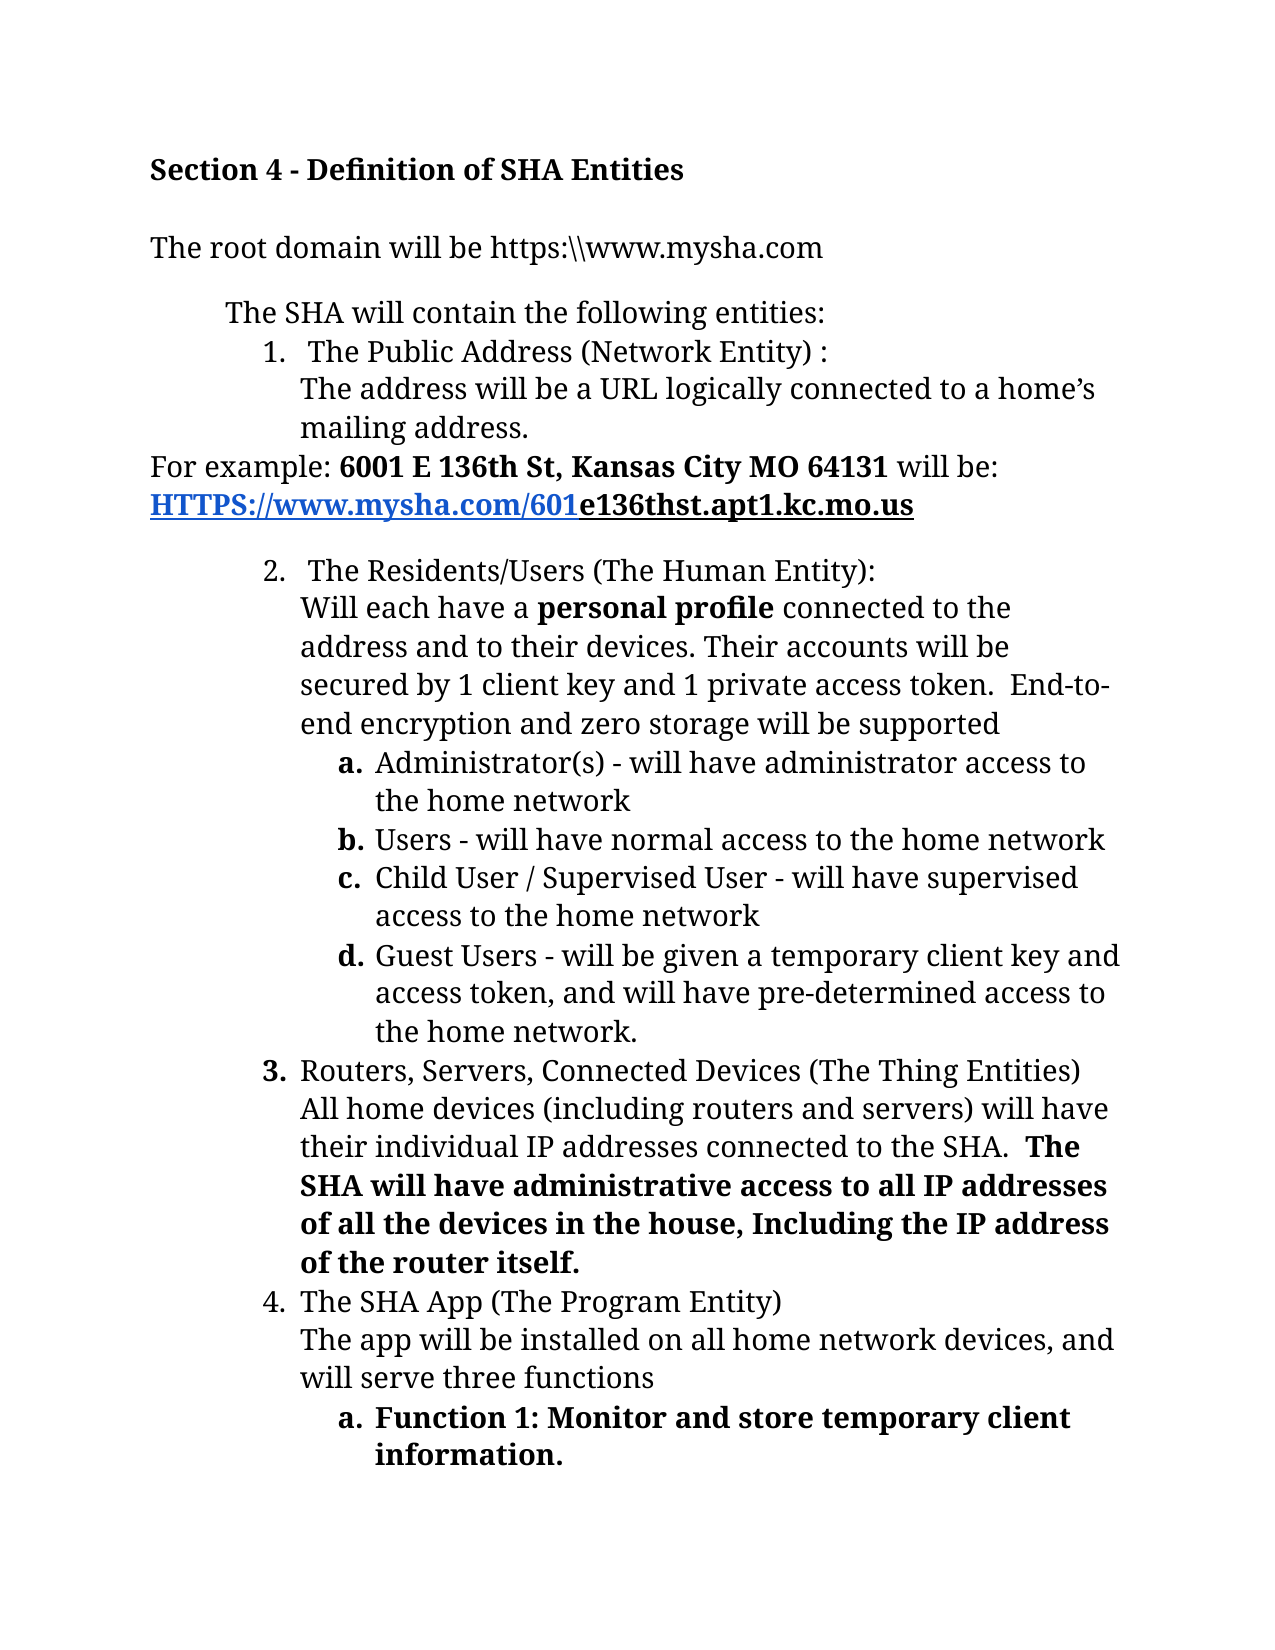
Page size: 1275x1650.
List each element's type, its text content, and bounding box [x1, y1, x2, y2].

text Section 4 - Definition of SHA Entities [150, 150, 1125, 188]
list Users - will have normal access to the home network [337, 820, 1125, 858]
list Routers, Servers, Connected Devices (The Thing Entities) All home devices (including routers and servers) will have their individual IP addresses connected to the SHA. The SHA will have administrative access to all IP addresses of all the devices in the house, Including the IP address of the router itself. [262, 1051, 1125, 1282]
list Function 1: Monitor and store temporary client information. [337, 1397, 1125, 1474]
list Child User / Supervised User - will have supervised access to the home network [337, 858, 1125, 935]
list Administrator(s) - will have administrator access to the home network [337, 743, 1125, 820]
text For example: 6001 E 136th St, Kansas City MO 64131 will be: HTTPS://www.mysha.com/601e136thst.apt1.kc.mo.us [150, 447, 1125, 524]
list The Public Address (Network Entity) : The address will be a URL logically connected to a home’s mailing address. [262, 331, 1125, 447]
list The Residents/Users (The Human Entity): Will each have a personal profile connected to the address and to their devices. Their accounts will be secured by 1 client key and 1 private access token. End-to-end encryption and zero storage will be supported [262, 550, 1125, 743]
list The SHA App (The Program Entity) The app will be installed on all home network devices, and will serve three functions [262, 1282, 1125, 1397]
text The root domain will be https:\\www.mysha.com [150, 228, 1125, 267]
text The SHA will contain the following entities: [150, 293, 1125, 331]
list Guest Users - will be given a temporary client key and access token, and will have pre-determined access to the home network. [337, 935, 1125, 1051]
